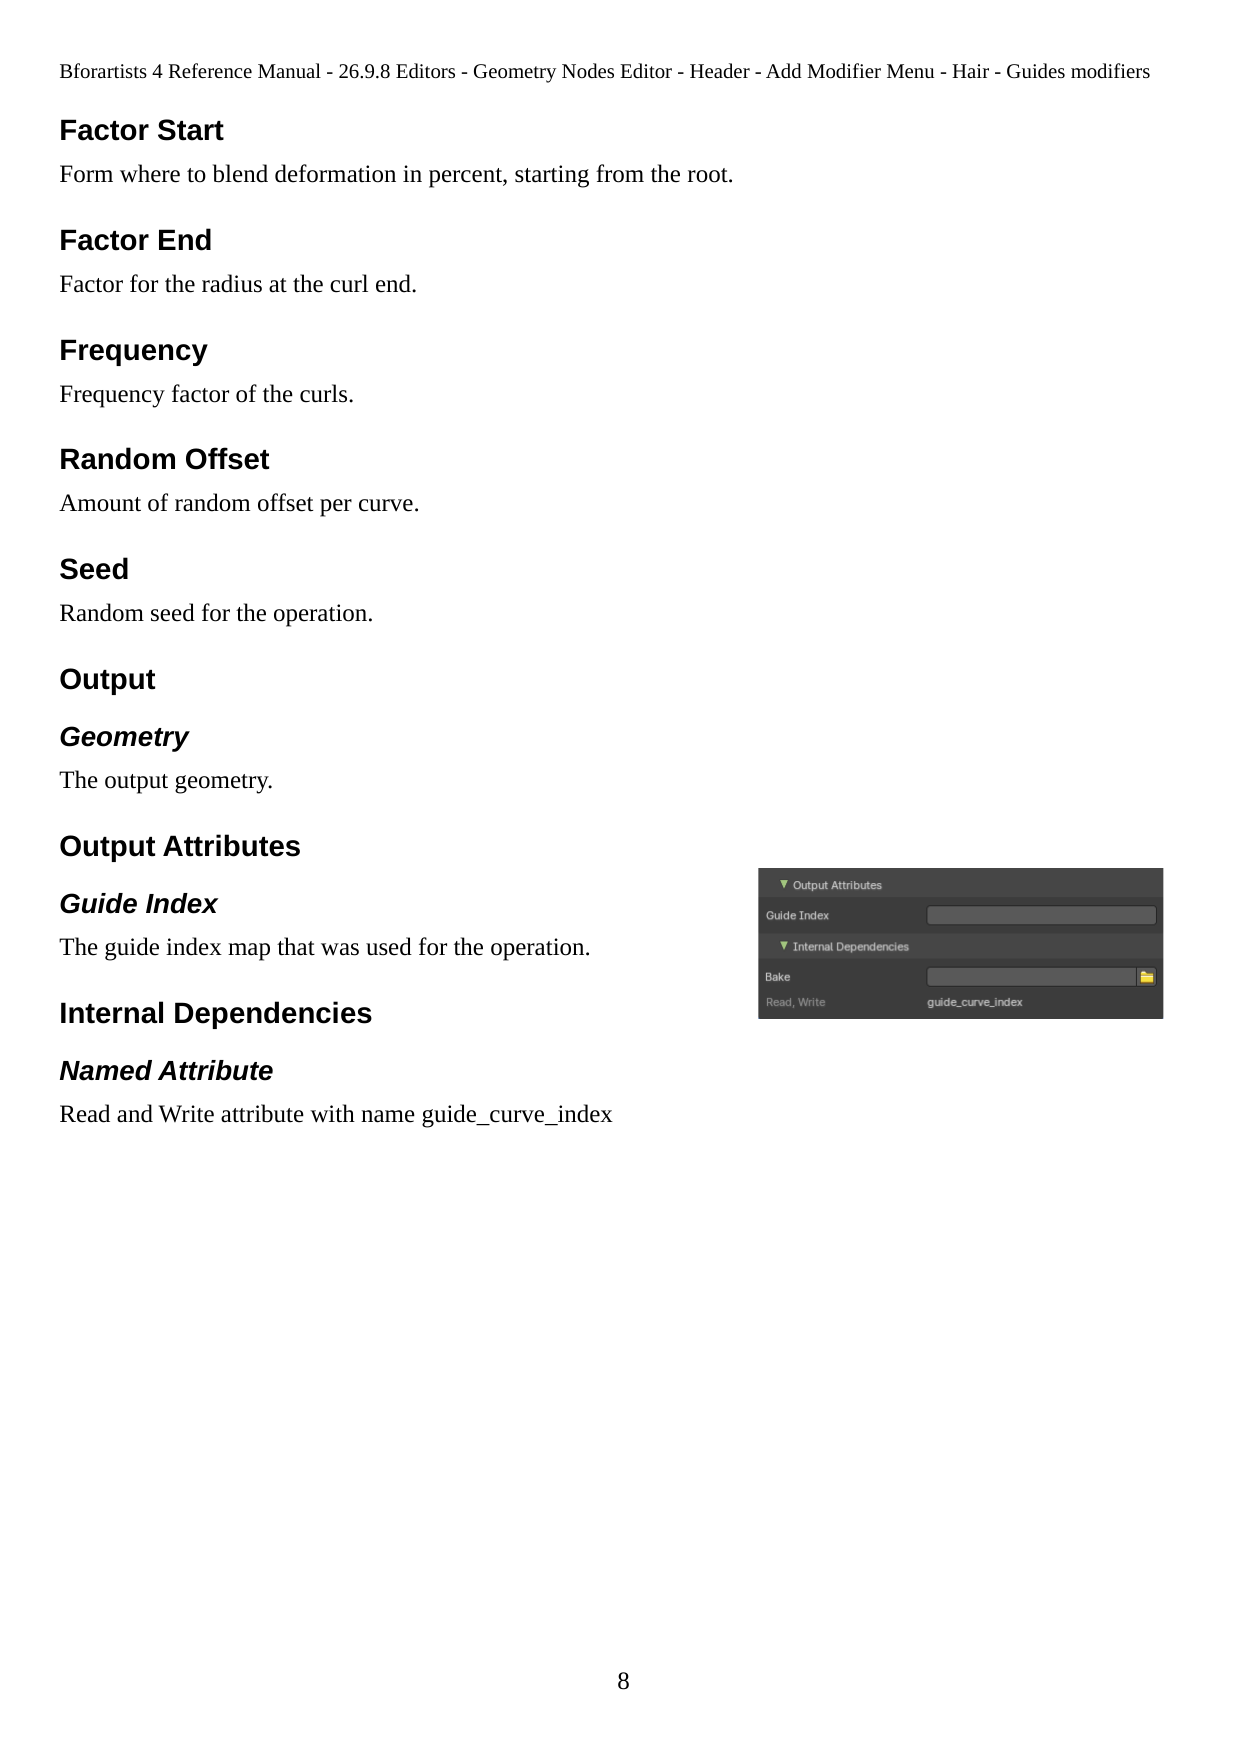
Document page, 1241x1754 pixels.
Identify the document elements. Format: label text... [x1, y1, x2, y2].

text Random seed for the operation. [59, 598, 1181, 627]
subtitle Factor Start [59, 113, 1181, 146]
subtitle Frequency [59, 332, 1181, 366]
subtitle Seed [59, 552, 1181, 586]
subtitle Random Offset [59, 442, 1181, 476]
subtitle Named Attribute [59, 1054, 1181, 1086]
text Form where to blend deformation in percent, starting from the root. [59, 159, 1181, 188]
subtitle Output Attributes [59, 829, 1181, 863]
subtitle Geometry [59, 721, 1181, 753]
subtitle Output [59, 662, 1181, 696]
text Amount of random offset per curve. [59, 488, 1181, 517]
subtitle Factor End [59, 222, 1181, 256]
text Frequency factor of the curls. [59, 379, 1181, 407]
text Factor for the radius at the curl end. [59, 269, 1181, 297]
subtitle [1164, 888, 1181, 919]
subtitle Internal Dependencies [59, 996, 1181, 1029]
text The guide index map that was used for the operation. [59, 932, 758, 961]
subtitle Guide Index [59, 888, 758, 919]
picture [758, 868, 1164, 1019]
text Read and Write attribute with name guide_curve_index [59, 1099, 1181, 1127]
text The output geometry. [59, 765, 1181, 794]
